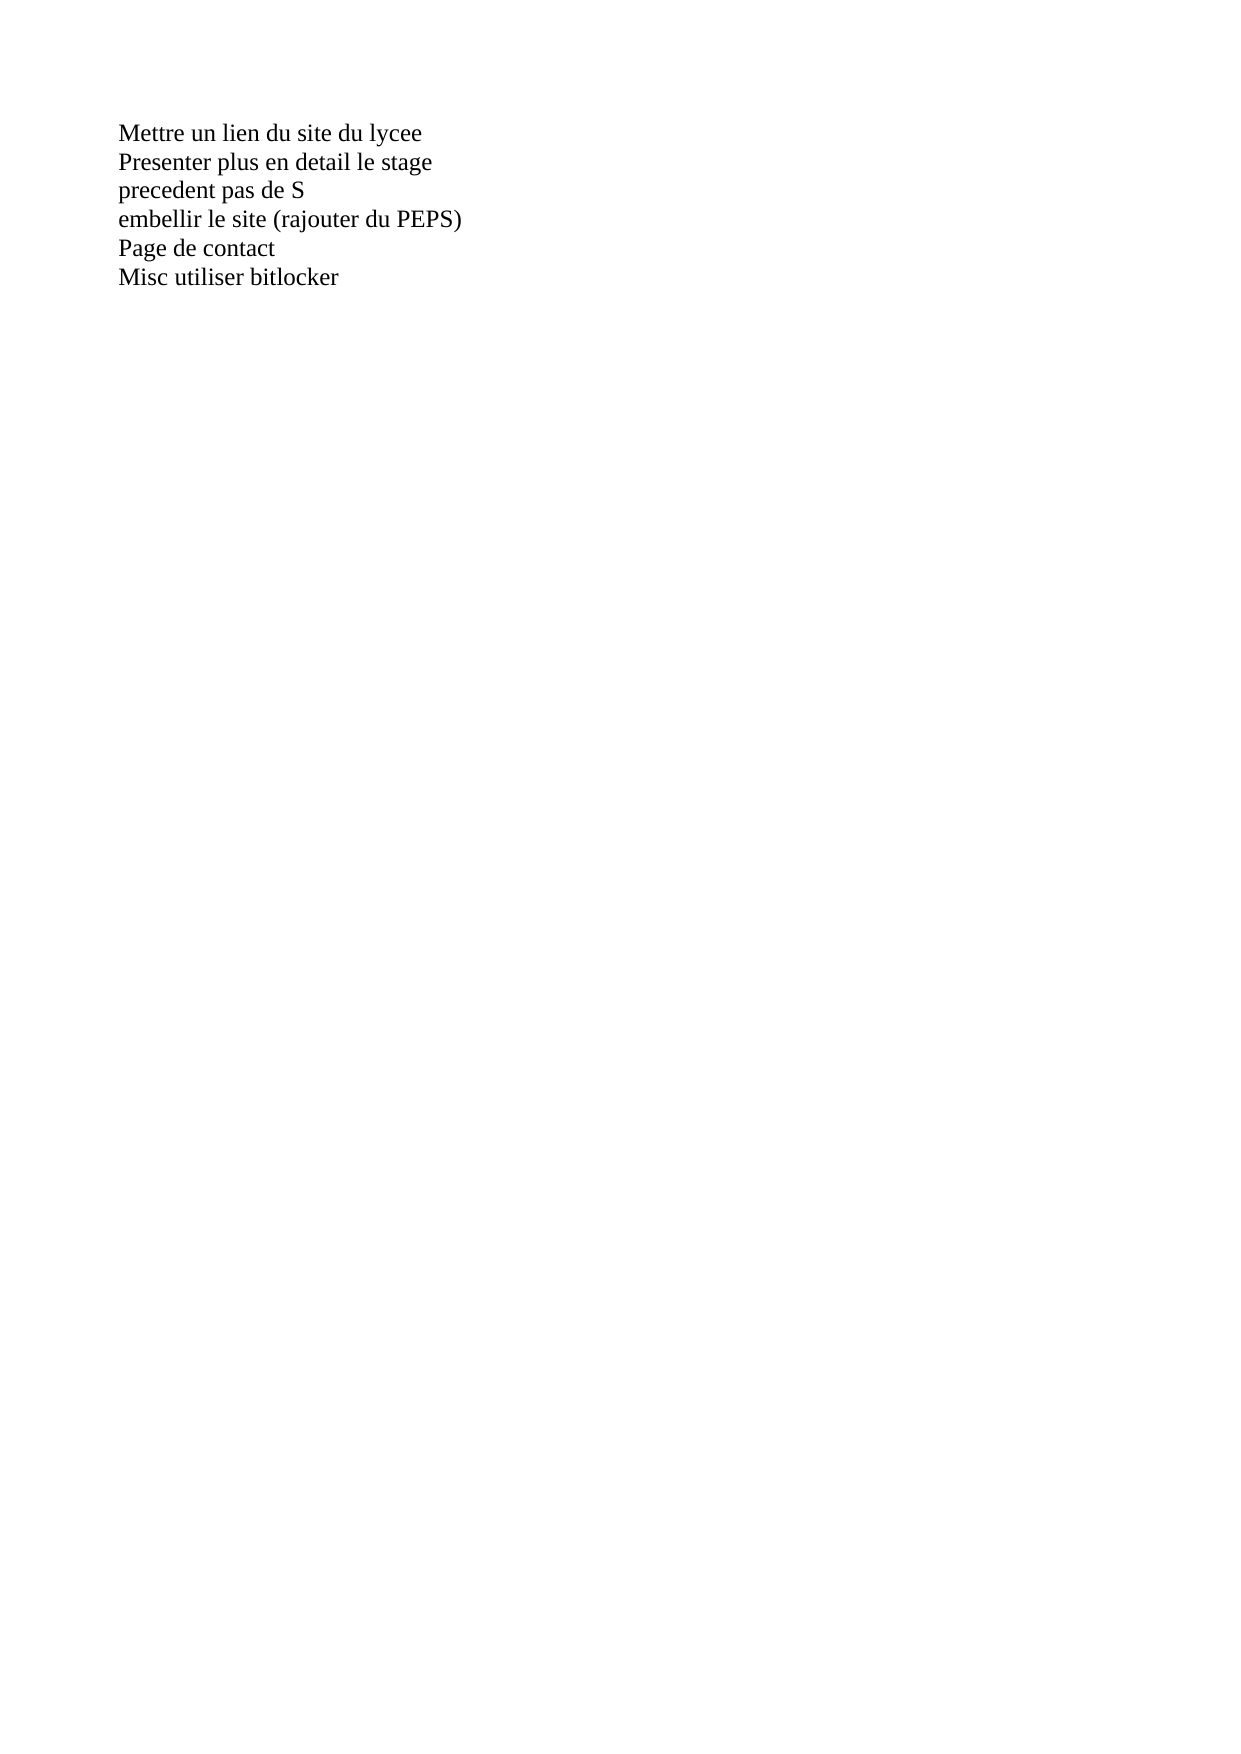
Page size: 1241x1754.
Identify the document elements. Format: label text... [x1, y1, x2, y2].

text precedent pas de S [118, 176, 1122, 204]
text Presenter plus en detail le stage [118, 147, 1122, 176]
text Misc utiliser bitlocker [118, 262, 1122, 291]
text Page de contact [118, 233, 1122, 262]
text embellir le site (rajouter du PEPS) [118, 204, 1122, 233]
text Mettre un lien du site du lycee [118, 118, 1122, 147]
